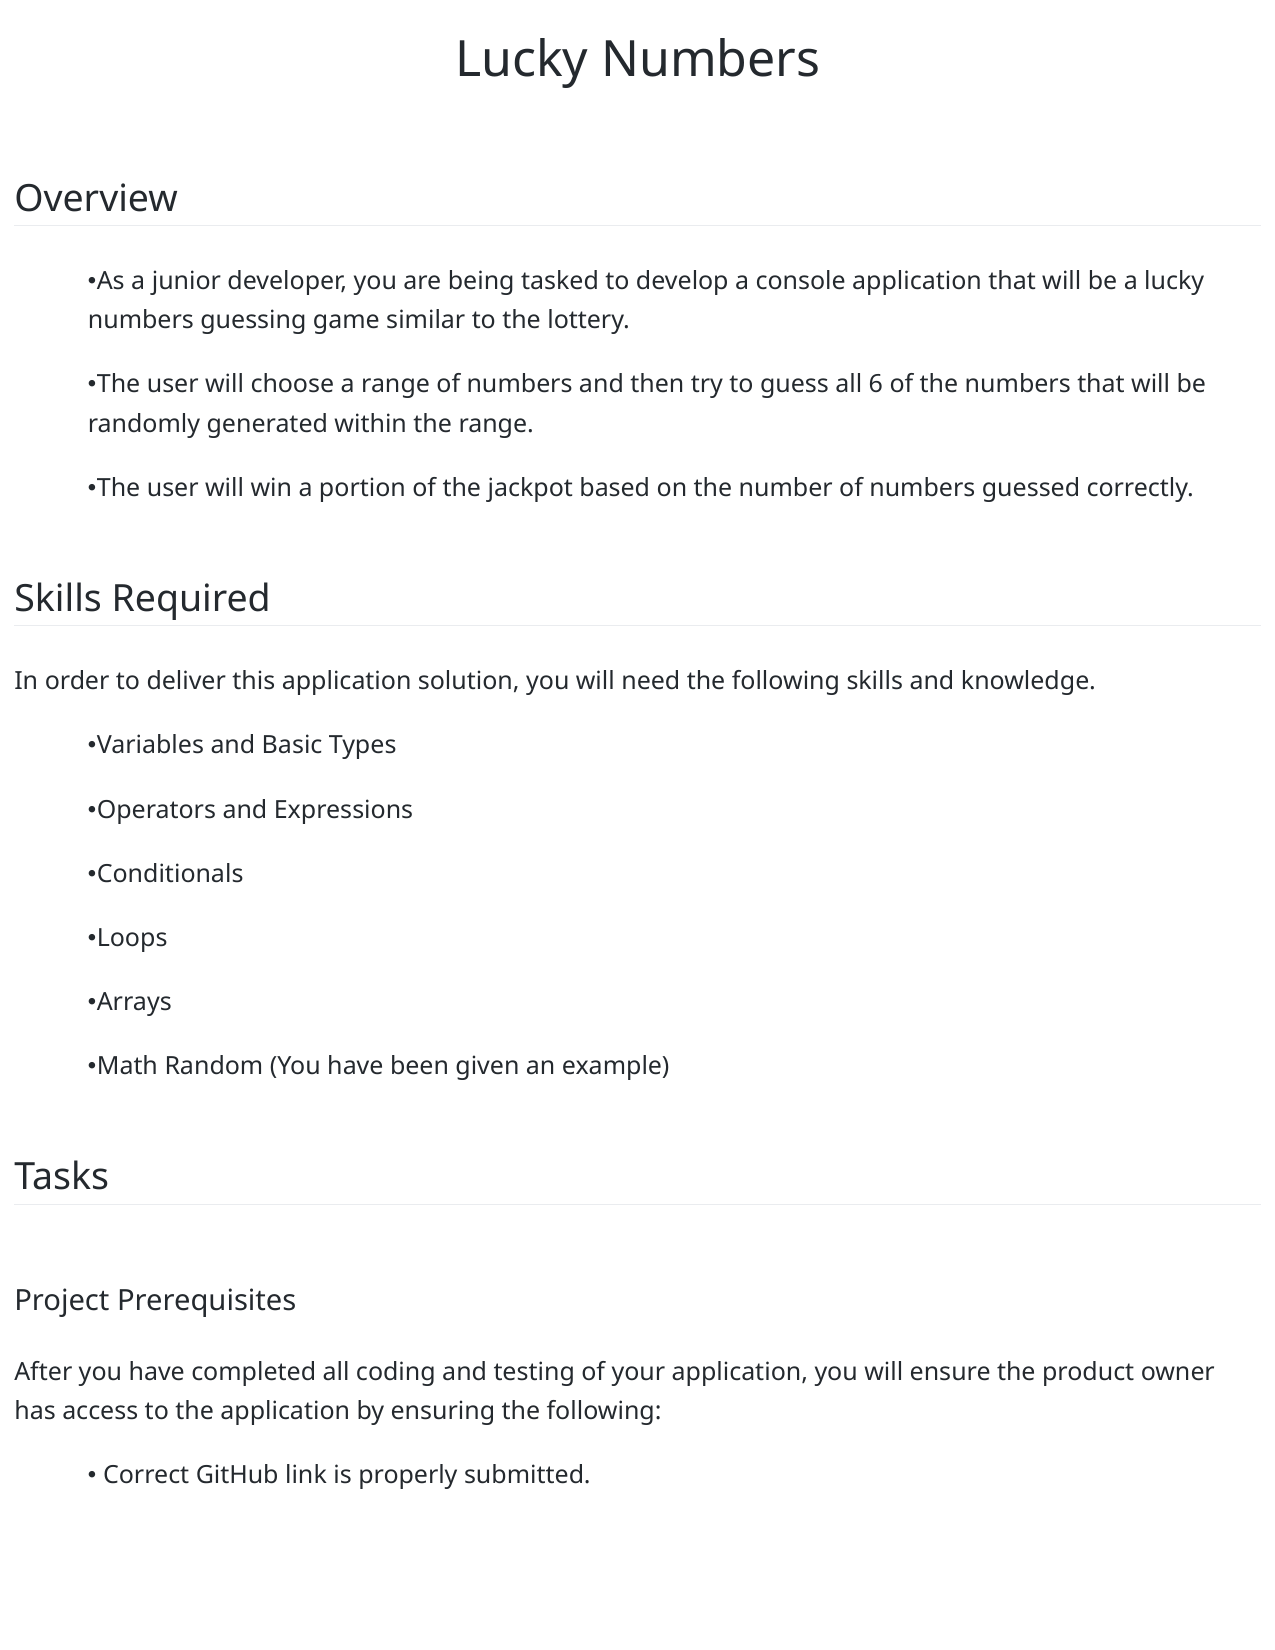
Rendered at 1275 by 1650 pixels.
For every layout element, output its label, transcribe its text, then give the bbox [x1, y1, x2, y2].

list Arrays [14, 984, 1261, 1018]
subtitle Skills Required [14, 571, 1261, 625]
list Correct GitHub link is properly submitted. [14, 1457, 1261, 1491]
subtitle Project Prerequisites [14, 1279, 1261, 1318]
text In order to deliver this application solution, you will need the following skills and knowledge. [14, 663, 1261, 697]
subtitle Tasks [14, 1149, 1261, 1204]
text After you have completed all coding and testing of your application, you will ensure the product owner has access to the application by ensuring the following: [14, 1353, 1261, 1427]
list As a junior developer, you are being tasked to develop a console application that will be a lucky numbers guessing game similar to the lottery. [14, 263, 1261, 336]
list Loops [14, 919, 1261, 954]
list Variables and Basic Types [14, 727, 1261, 761]
list Math Random (You have been given an example) [14, 1048, 1261, 1082]
list Conditionals [14, 855, 1261, 889]
list The user will choose a range of numbers and then try to guess all 6 of the numbers that will be randomly generated within the range. [14, 366, 1261, 439]
subtitle Lucky Numbers [14, 23, 1261, 92]
list Operators and Expressions [14, 791, 1261, 825]
list The user will win a portion of the jackpot based on the number of numbers guessed correctly. [14, 469, 1261, 503]
subtitle Overview [14, 171, 1261, 225]
